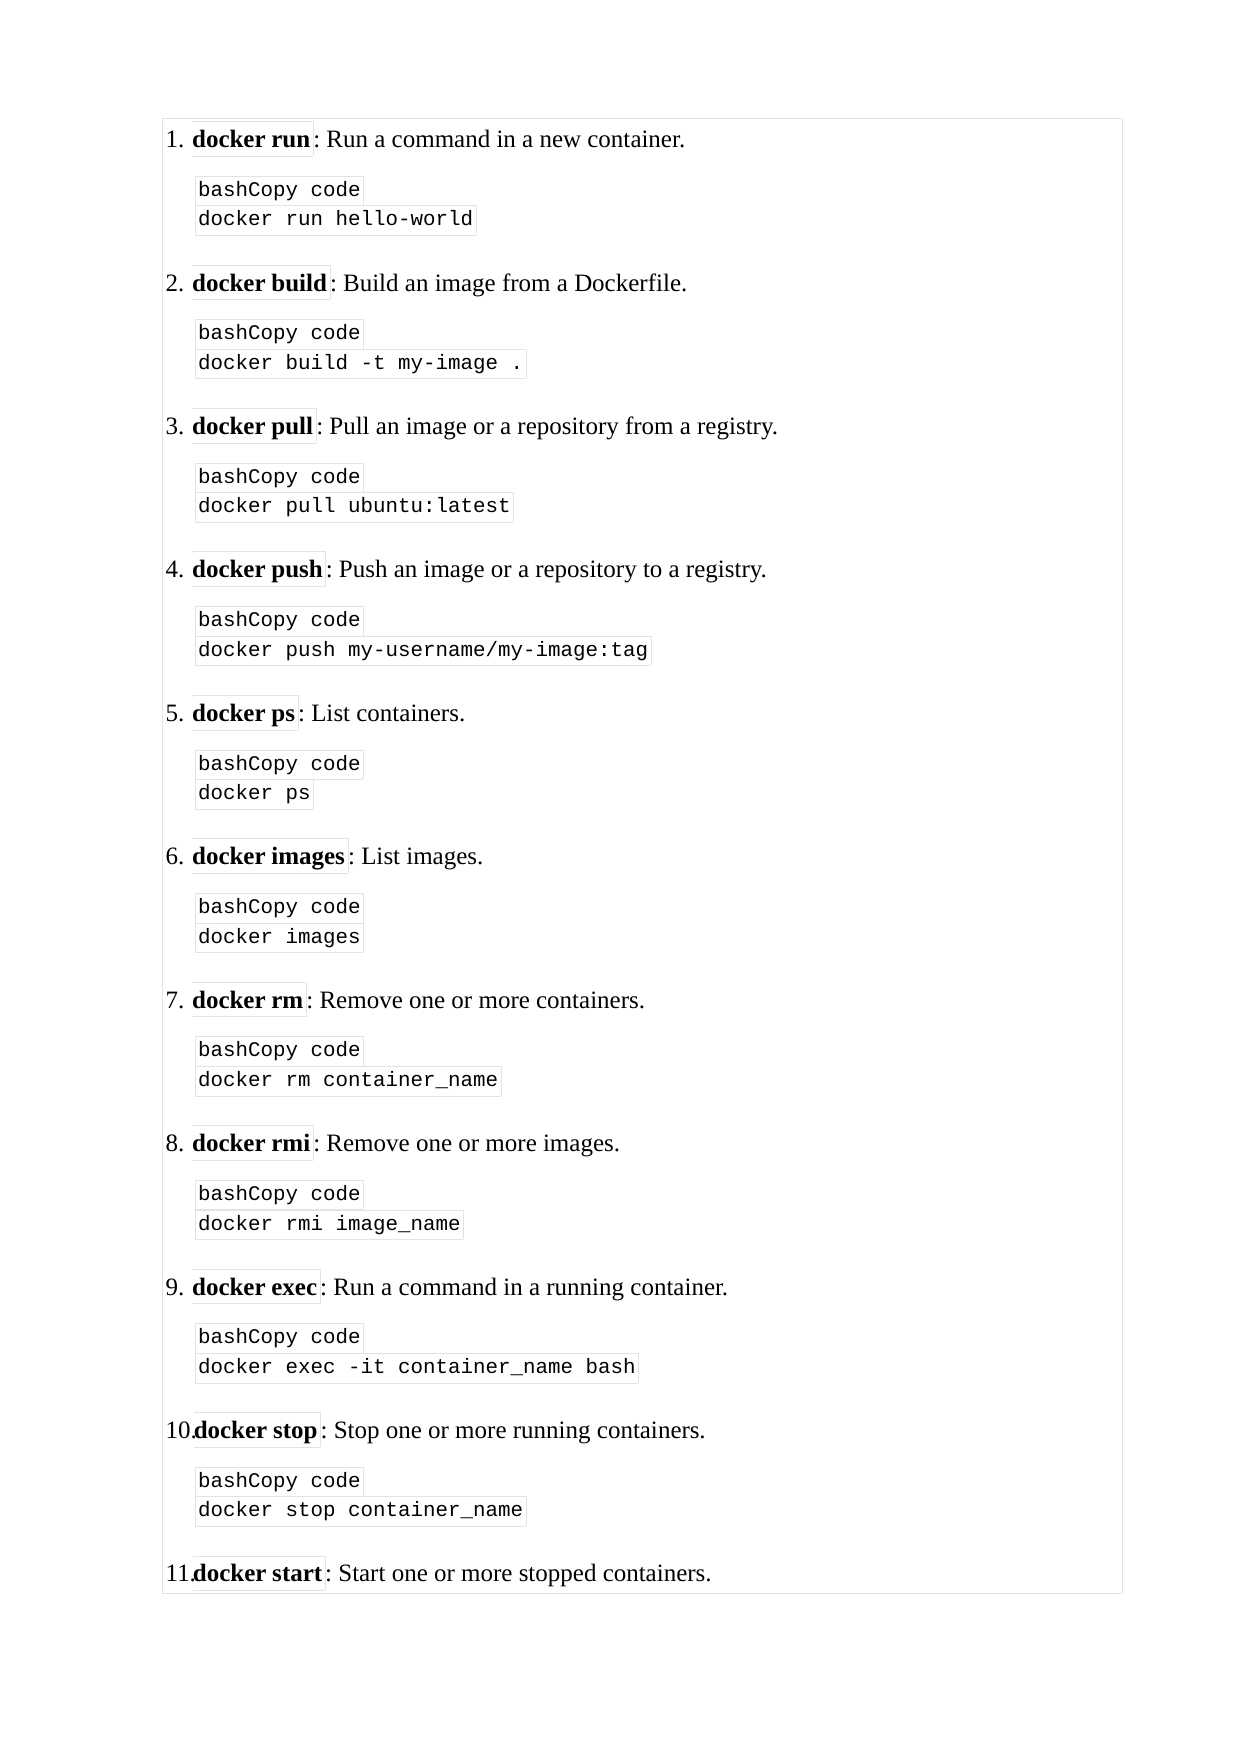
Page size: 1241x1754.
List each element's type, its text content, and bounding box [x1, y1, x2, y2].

list bashCopy code [163, 603, 1122, 633]
list docker start: Start one or more stopped containers. [163, 1552, 1122, 1593]
list docker push my-username/my-image:tag [196, 637, 651, 665]
list bashCopy code [163, 459, 1122, 489]
list docker run: Run a command in a new container. [163, 119, 1122, 156]
list docker stop: Stop one or more running containers. [163, 1409, 1122, 1447]
list docker pull ubuntu:latest [196, 493, 513, 522]
list docker push: Push an image or a repository to a registry. [163, 548, 1122, 586]
list docker rmi: Remove one or more images. [163, 1122, 1122, 1160]
list [163, 776, 195, 809]
list docker build -t my-image . [196, 350, 526, 378]
list docker run hello-world [196, 206, 476, 235]
list docker exec: Run a command in a running container. [163, 1266, 1122, 1303]
list docker run hello-world [163, 202, 195, 235]
list docker exec -it container_name bash [364, 1350, 1122, 1383]
list bashCopy code [163, 316, 1122, 346]
list docker exec -it container_name bash [196, 1354, 638, 1383]
list bashCopy code [163, 1177, 1122, 1206]
list [364, 919, 1122, 952]
list docker stop container_name [196, 1497, 526, 1526]
list docker ps [196, 780, 313, 809]
list docker push my-username/my-image:tag [163, 633, 195, 665]
list docker stop container_name [364, 1493, 1122, 1526]
list docker exec -it container_name bash [163, 1350, 195, 1383]
list docker rmi image_name [196, 1211, 463, 1239]
list [196, 919, 363, 923]
list docker rm container_name [364, 1063, 1122, 1096]
list [163, 919, 195, 952]
list docker stop container_name [163, 1493, 195, 1526]
list docker build -t my-image . [364, 346, 1122, 378]
list docker images [196, 924, 363, 952]
list docker build -t my-image . [163, 346, 195, 378]
list docker run hello-world [364, 202, 1122, 235]
list docker rmi image_name [364, 1206, 1122, 1239]
list bashCopy code [163, 890, 1122, 919]
list docker rm container_name [163, 1063, 195, 1096]
list bashCopy code [163, 1320, 1122, 1350]
list docker rm: Remove one or more containers. [163, 979, 1122, 1017]
list bashCopy code [163, 1033, 1122, 1063]
list docker rm container_name [196, 1067, 501, 1096]
list docker pull: Pull an image or a repository from a registry. [163, 405, 1122, 443]
list docker pull ubuntu:latest [364, 489, 1122, 522]
list bashCopy code [163, 173, 1122, 202]
list docker build: Build an image from a Dockerfile. [163, 262, 1122, 299]
list docker push my-username/my-image:tag [364, 633, 1122, 665]
list docker pull ubuntu:latest [163, 489, 195, 522]
list docker rmi image_name [163, 1206, 195, 1239]
list docker ps: List containers. [163, 692, 1122, 730]
list bashCopy code [163, 746, 1122, 776]
list [314, 776, 1122, 809]
list bashCopy code [163, 1464, 1122, 1493]
list docker images: List images. [163, 835, 1122, 873]
